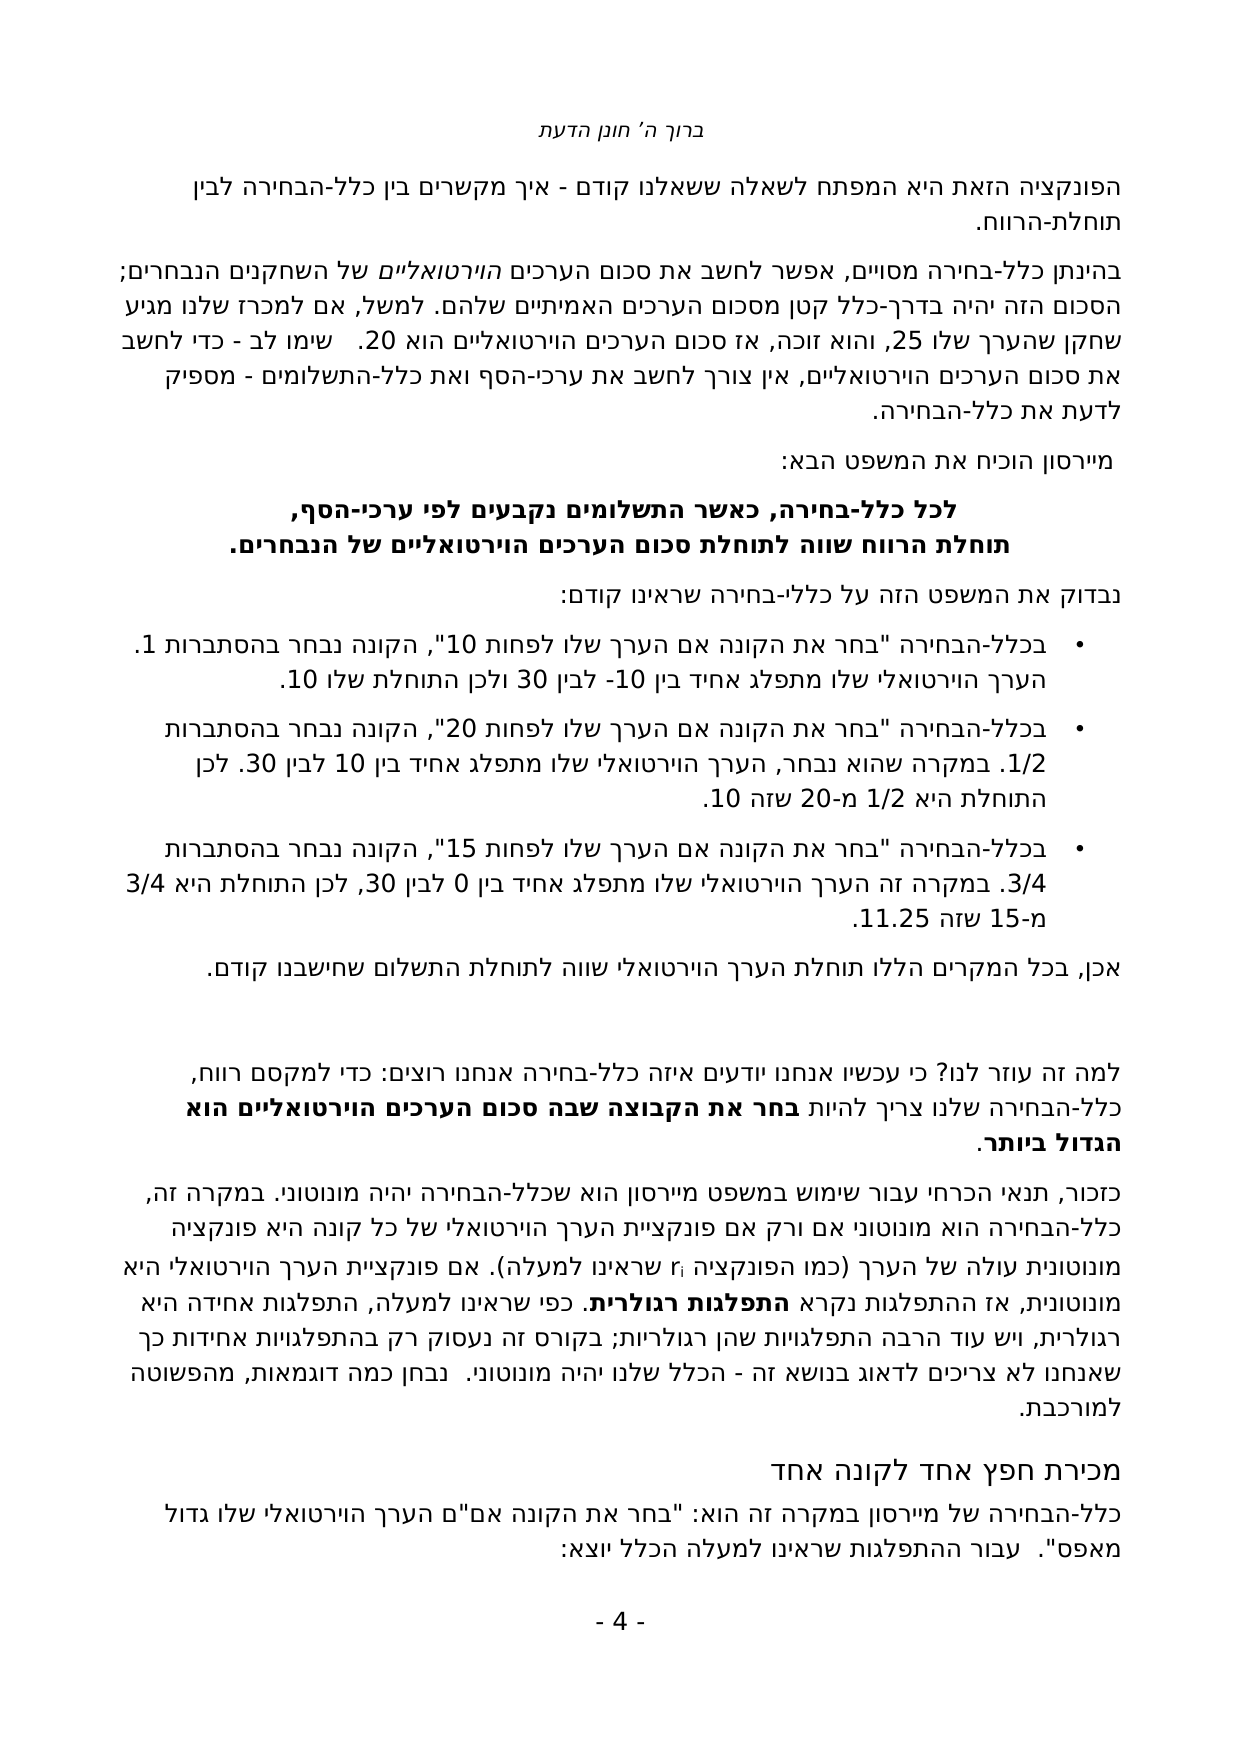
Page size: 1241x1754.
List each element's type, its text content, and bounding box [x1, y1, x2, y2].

list בכלל-הבחירה "בחר את הקונה אם הערך שלו לפחות 15", הקונה נבחר בהסתברות 3/4. במקרה זה הערך הוירטואלי שלו מתפלג אחיד בין 0 לבין 30, לכן התוחלת היא 3/4 מ-15 שזה 11.25. [118, 834, 1084, 933]
text לכל כלל-בחירה, כאשר התשלומים נקבעים לפי ערכי-הסף, תוחלת הרווח שווה לתוחלת סכום הערכים הוירטואליים של הנבחרים. [118, 496, 1122, 560]
list בכלל-הבחירה "בחר את הקונה אם הערך שלו לפחות 10", הקונה נבחר בהסתברות 1. הערך הוירטואלי שלו מתפלג אחיד בין 10- לבין 30 ולכן התוחלת שלו 10. [118, 630, 1084, 694]
text מיירסון הוכיח את המשפט הבא: [118, 446, 1122, 475]
text בהינתן כלל-בחירה מסויים, אפשר לחשב את סכום הערכים הוירטואליים של השחקנים הנבחרים; הסכום הזה יהיה בדרך-כלל קטן מסכום הערכים האמיתיים שלהם. למשל, אם למכרז שלנו מגיע שחקן שהערך שלו 25, והוא זוכה, אז סכום הערכים הוירטואליים הוא 20. שימו לב - כדי לחשב את סכום הערכים הוירטואליים, אין צורך לחשב את ערכי-הסף ואת כלל-התשלומים - מספיק לדעת את כלל-הבחירה. [118, 256, 1122, 426]
text נבדוק את המשפט הזה על כללי-בחירה שראינו קודם: [118, 580, 1122, 609]
text למה זה עוזר לנו? כי עכשיו אנחנו יודעים איזה כלל-בחירה אנחנו רוצים: כדי למקסם רווח, כלל-הבחירה שלנו צריך להיות בחר את הקבוצה שבה סכום הערכים הוירטואליים הוא הגדול ביותר. [118, 1058, 1122, 1158]
text כלל-הבחירה של מיירסון במקרה זה הוא: "בחר את הקונה אם"ם הערך הוירטואלי שלו גדול מאפס". עבור ההתפלגות שראינו למעלה הכלל יוצא: [118, 1499, 1122, 1564]
list בכלל-הבחירה "בחר את הקונה אם הערך שלו לפחות 20", הקונה נבחר בהסתברות 1/2. במקרה שהוא נבחר, הערך הוירטואלי שלו מתפלג אחיד בין 10 לבין 30. לכן התוחלת היא 1/2 מ-20 שזה 10. [118, 714, 1084, 813]
text הפונקציה הזאת היא המפתח לשאלה ששאלנו קודם - איך מקשרים בין כלל-הבחירה לבין תוחלת-הרווח. [118, 172, 1122, 236]
text אכן, בכל המקרים הללו תוחלת הערך הוירטואלי שווה לתוחלת התשלום שחישבנו קודם. [118, 953, 1122, 983]
subtitle מכירת חפץ אחד לקונה אחד [118, 1453, 1122, 1487]
text כזכור, תנאי הכרחי עבור שימוש במשפט מיירסון הוא שכלל-הבחירה יהיה מונוטוני. במקרה זה, כלל-הבחירה הוא מונוטוני אם ורק אם פונקציית הערך הוירטואלי של כל קונה היא פונקציה מונוטונית עולה של הערך (כמו הפונקציה ri שראינו למעלה). אם פונקציית הערך הוירטואלי היא מונוטונית, אז ההתפלגות נקרא התפלגות רגולרית. כפי שראינו למעלה, התפלגות אחידה היא רגולרית, ויש עוד הרבה התפלגויות שהן רגולריות; בקורס זה נעסוק רק בהתפלגויות אחידות כך שאנחנו לא צריכים לדאוג בנושא זה - הכלל שלנו יהיה מונוטוני. נבחן כמה דוגמאות, מהפשוטה למורכבת. [118, 1178, 1122, 1422]
